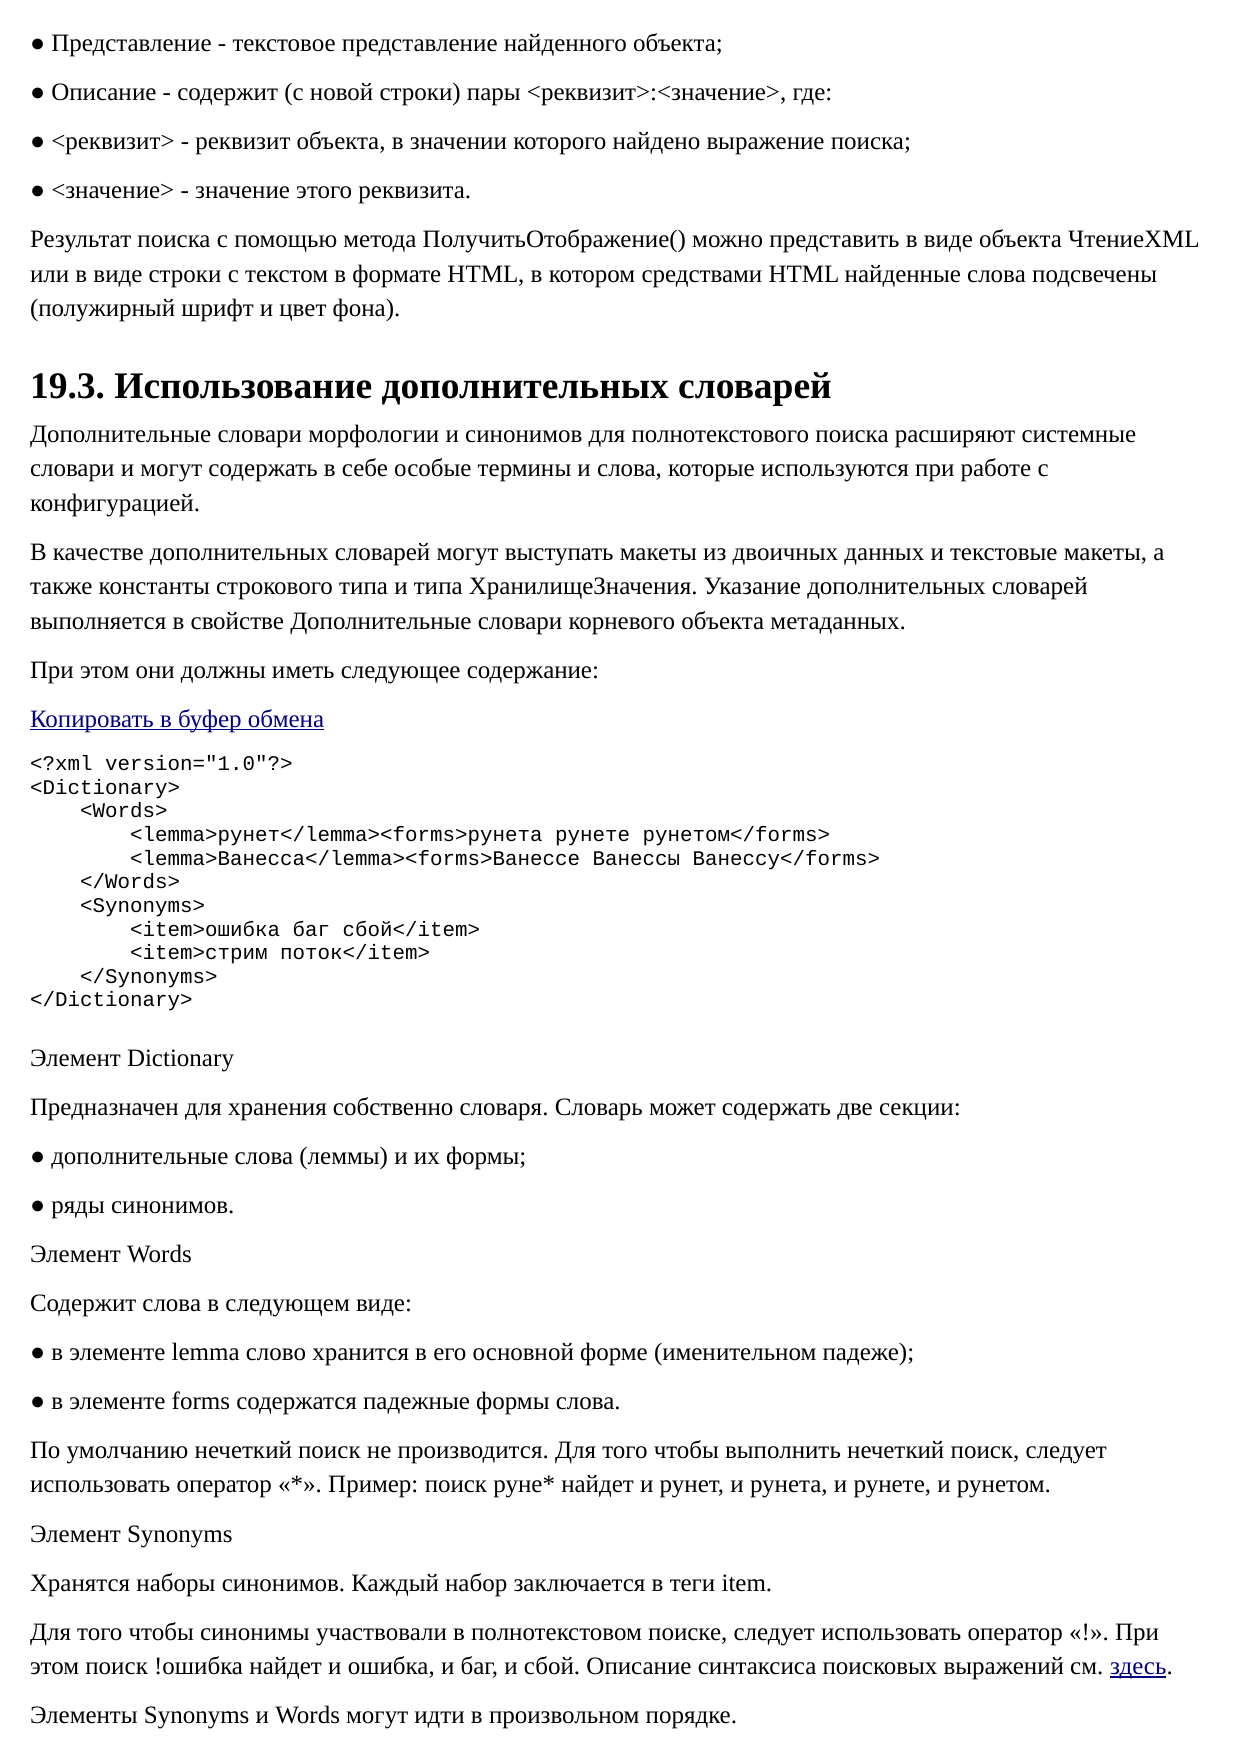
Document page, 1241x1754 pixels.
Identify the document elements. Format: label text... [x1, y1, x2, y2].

text <item>стрим поток</item> [30, 942, 1211, 966]
text Хранятся наборы синонимов. Каждый набор заключается в теги item. [30, 1568, 1211, 1596]
text Элементы Synonyms и Words могут идти в произвольном порядке. [30, 1700, 1211, 1729]
text Предназначен для хранения собственно словаря. Словарь может содержать две секции: [30, 1092, 1211, 1120]
text <lemma>Ванесса</lemma><forms>Ванессе Ванессы Ванессу</forms> [30, 848, 1211, 871]
text В качестве дополнительных словарей могут выступать макеты из двоичных данных и текстовые макеты, а также константы строкового типа и типа ХранилищеЗначения. Указание дополнительных словарей выполняется в свойстве Дополнительные словари корневого объекта метаданных. [30, 537, 1211, 634]
text Для того чтобы синонимы участвовали в полнотекстовом поиске, следует использовать оператор «!». При этом поиск !ошибка найдет и ошибка, и баг, и сбой. Описание синтаксиса поисковых выражений см. здесь. [30, 1617, 1211, 1680]
text Элемент Dictionary [30, 1043, 1211, 1071]
text ● дополнительные слова (леммы) и их формы; [30, 1141, 1211, 1169]
text Копировать в буфер обмена [30, 704, 1211, 733]
text </Words> [30, 871, 1211, 895]
text ● в элементе forms содержатся падежные формы слова. [30, 1386, 1211, 1415]
text </Dictionary> [30, 989, 1211, 1013]
text По умолчанию нечеткий поиск не производится. Для того чтобы выполнить нечеткий поиск, следует использовать оператор «*». Пример: поиск руне* найдет и рунет, и рунета, и рунете, и рунетом. [30, 1435, 1211, 1498]
text Элемент Words [30, 1239, 1211, 1268]
text <lemma>рунет</lemma><forms>рунета рунете рунетом</forms> [30, 824, 1211, 848]
text Результат поиска с помощью метода ПолучитьОтображение() можно представить в виде объекта ЧтениеXML или в виде строки с текстом в формате HTML, в котором средствами HTML найденные слова подсвечены (полужирный шрифт и цвет фона). [30, 224, 1211, 322]
text ● <реквизит> ‑ реквизит объекта, в значении которого найдено выражение поиска; [30, 126, 1211, 155]
text <Dictionary> [30, 777, 1211, 800]
text Элемент Synonyms [30, 1519, 1211, 1547]
text <?xml version="1.0"?> [30, 753, 1211, 777]
text ● Представление ‑ текстовое представление найденного объекта; [30, 28, 1211, 57]
text ● <значение> ‑ значение этого реквизита. [30, 175, 1211, 204]
text ● Описание ‑ содержит (с новой строки) пары <реквизит>:<значение>, где: [30, 77, 1211, 106]
text Дополнительные словари морфологии и синонимов для полнотекстового поиска расширяют системные словари и могут содержать в себе особые термины и слова, которые используются при работе с конфигурацией. [30, 419, 1211, 517]
text <Words> [30, 800, 1211, 824]
text </Synonyms> [30, 966, 1211, 989]
subtitle 19.3. Использование дополнительных словарей [30, 363, 1211, 406]
text <Synonyms> [30, 895, 1211, 918]
text Содержит слова в следующем виде: [30, 1288, 1211, 1317]
text ● в элементе lemma слово хранится в его основной форме (именительном падеже); [30, 1337, 1211, 1366]
text При этом они должны иметь следующее содержание: [30, 655, 1211, 684]
text ● ряды синонимов. [30, 1190, 1211, 1218]
text <item>ошибка баг сбой</item> [30, 918, 1211, 942]
